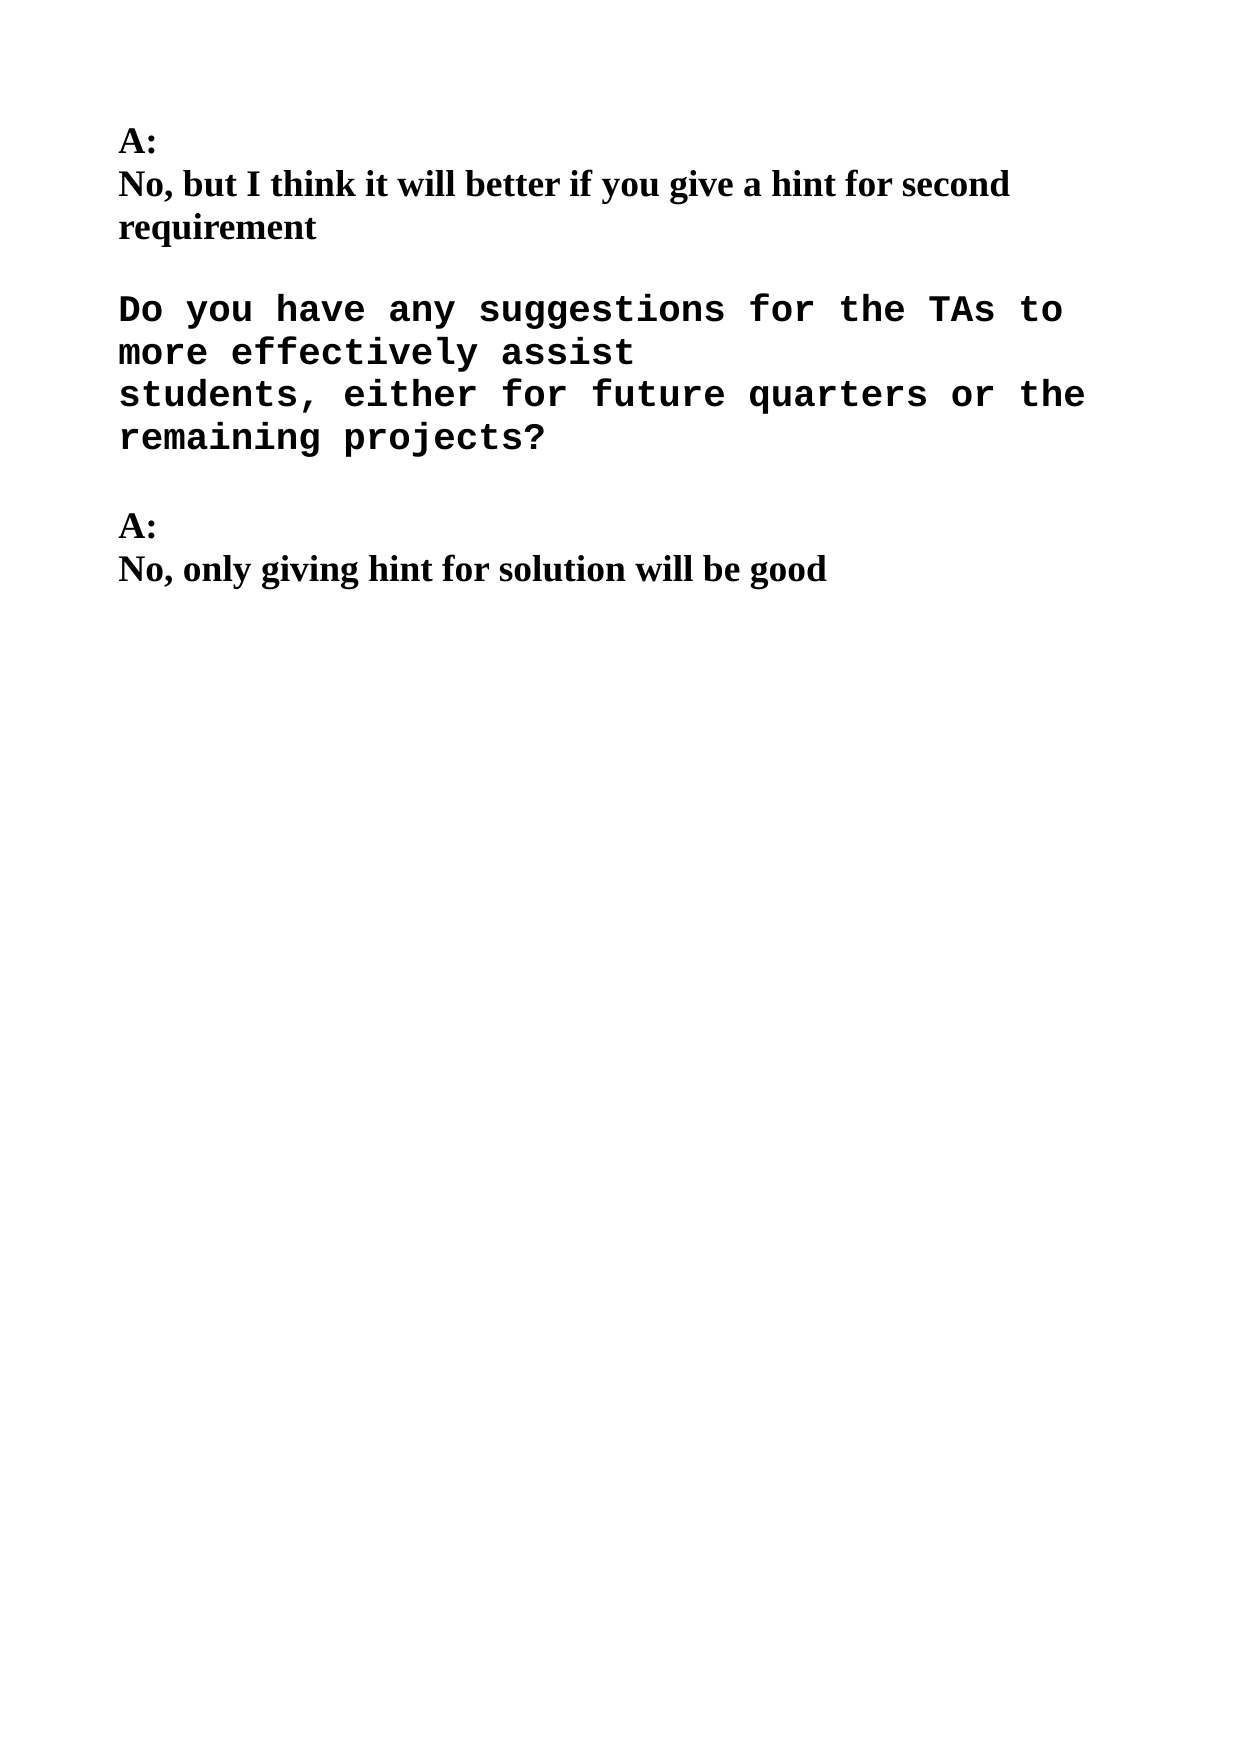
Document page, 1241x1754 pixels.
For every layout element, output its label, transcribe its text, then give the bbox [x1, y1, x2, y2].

text No, but I think it will better if you give a hint for second requirement [118, 161, 1122, 247]
text students, either for future quarters or the remaining projects? [118, 376, 1122, 461]
text A: [118, 504, 1122, 547]
text Do you have any suggestions for the TAs to more effectively assist [118, 291, 1122, 376]
text A: [118, 118, 1122, 161]
text No, only giving hint for solution will be good [118, 547, 1122, 590]
